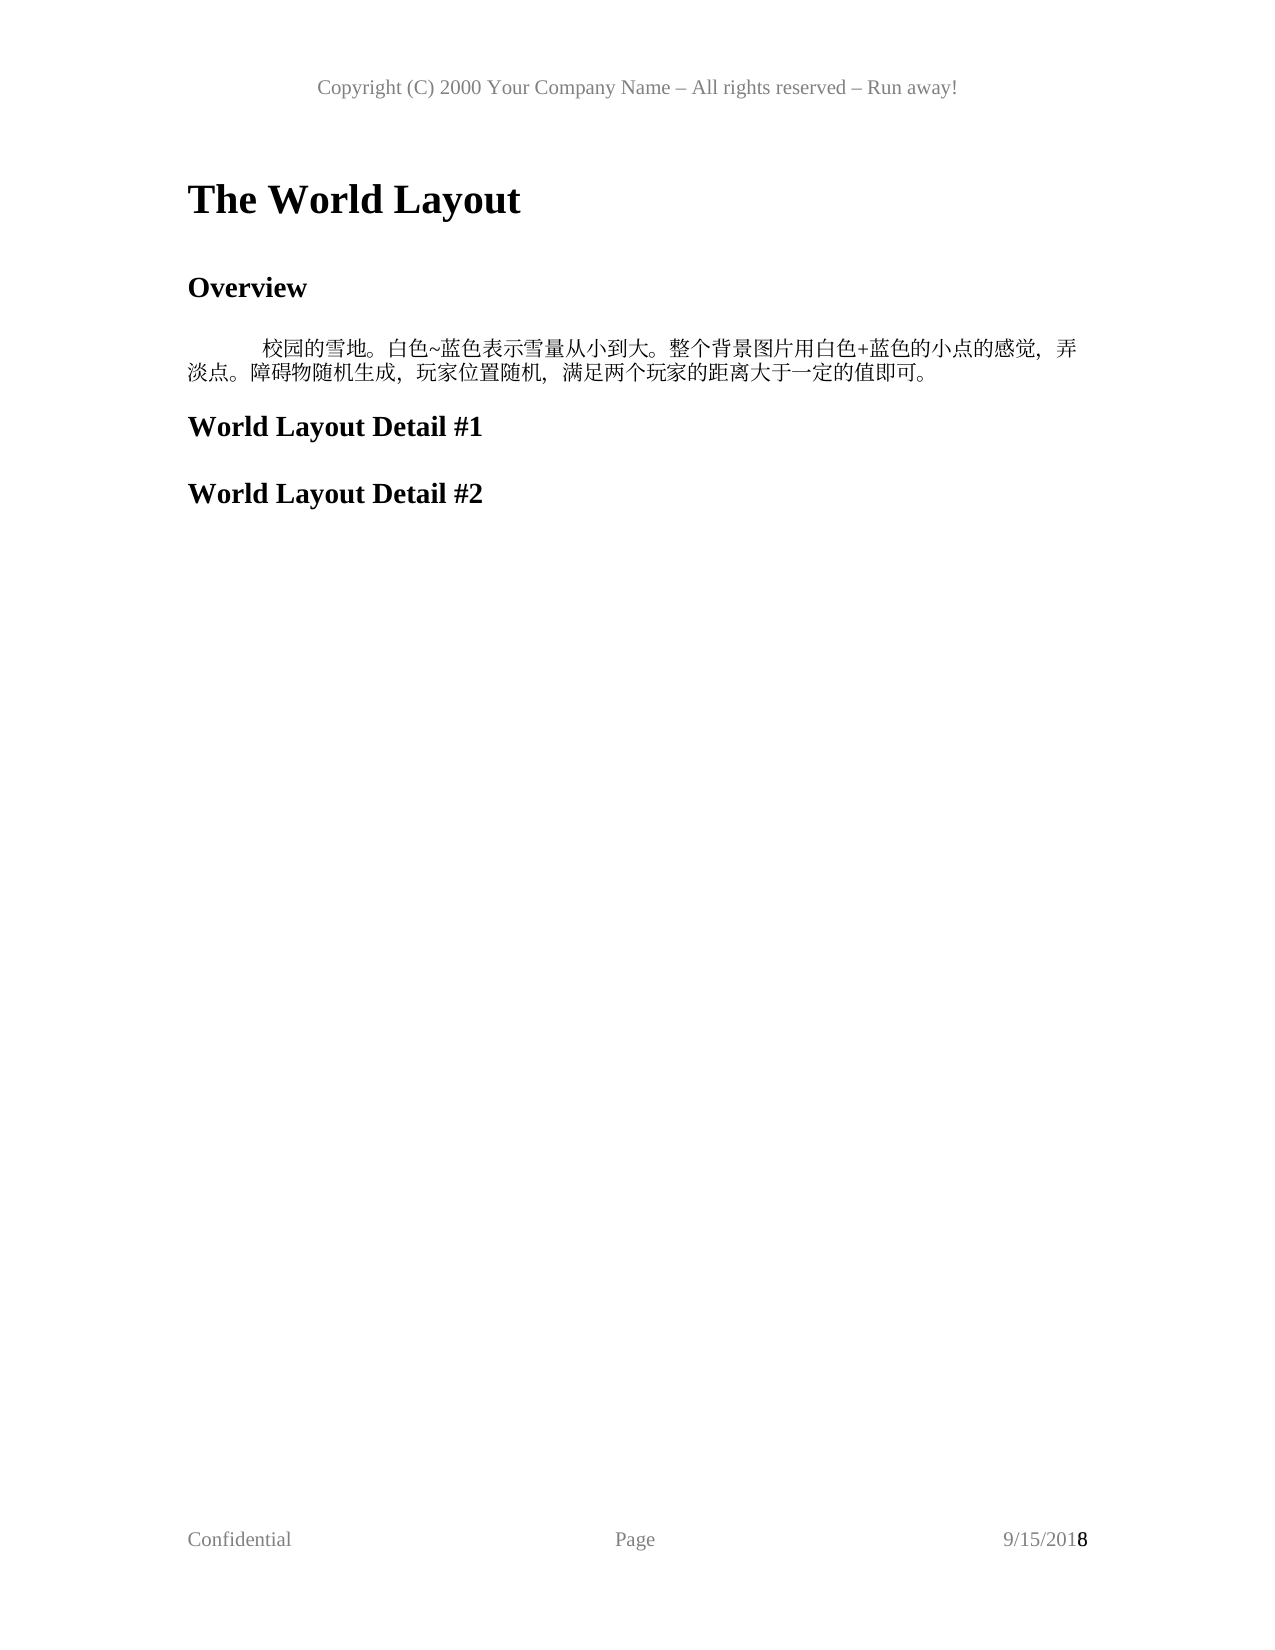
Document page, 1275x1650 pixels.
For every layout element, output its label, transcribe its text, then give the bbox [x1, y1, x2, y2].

subtitle World Layout Detail #2 [187, 476, 1087, 510]
subtitle The World Layout [187, 174, 1087, 222]
subtitle World Layout Detail #1 [187, 409, 1087, 443]
subtitle Overview [187, 270, 1087, 303]
text 校园的雪地。白色~蓝色表示雪量从小到大。整个背景图片用白色+蓝色的小点的感觉，弄淡点。障碍物随机生成，玩家位置随机，满足两个玩家的距离大于一定的值即可。 [187, 337, 1087, 385]
